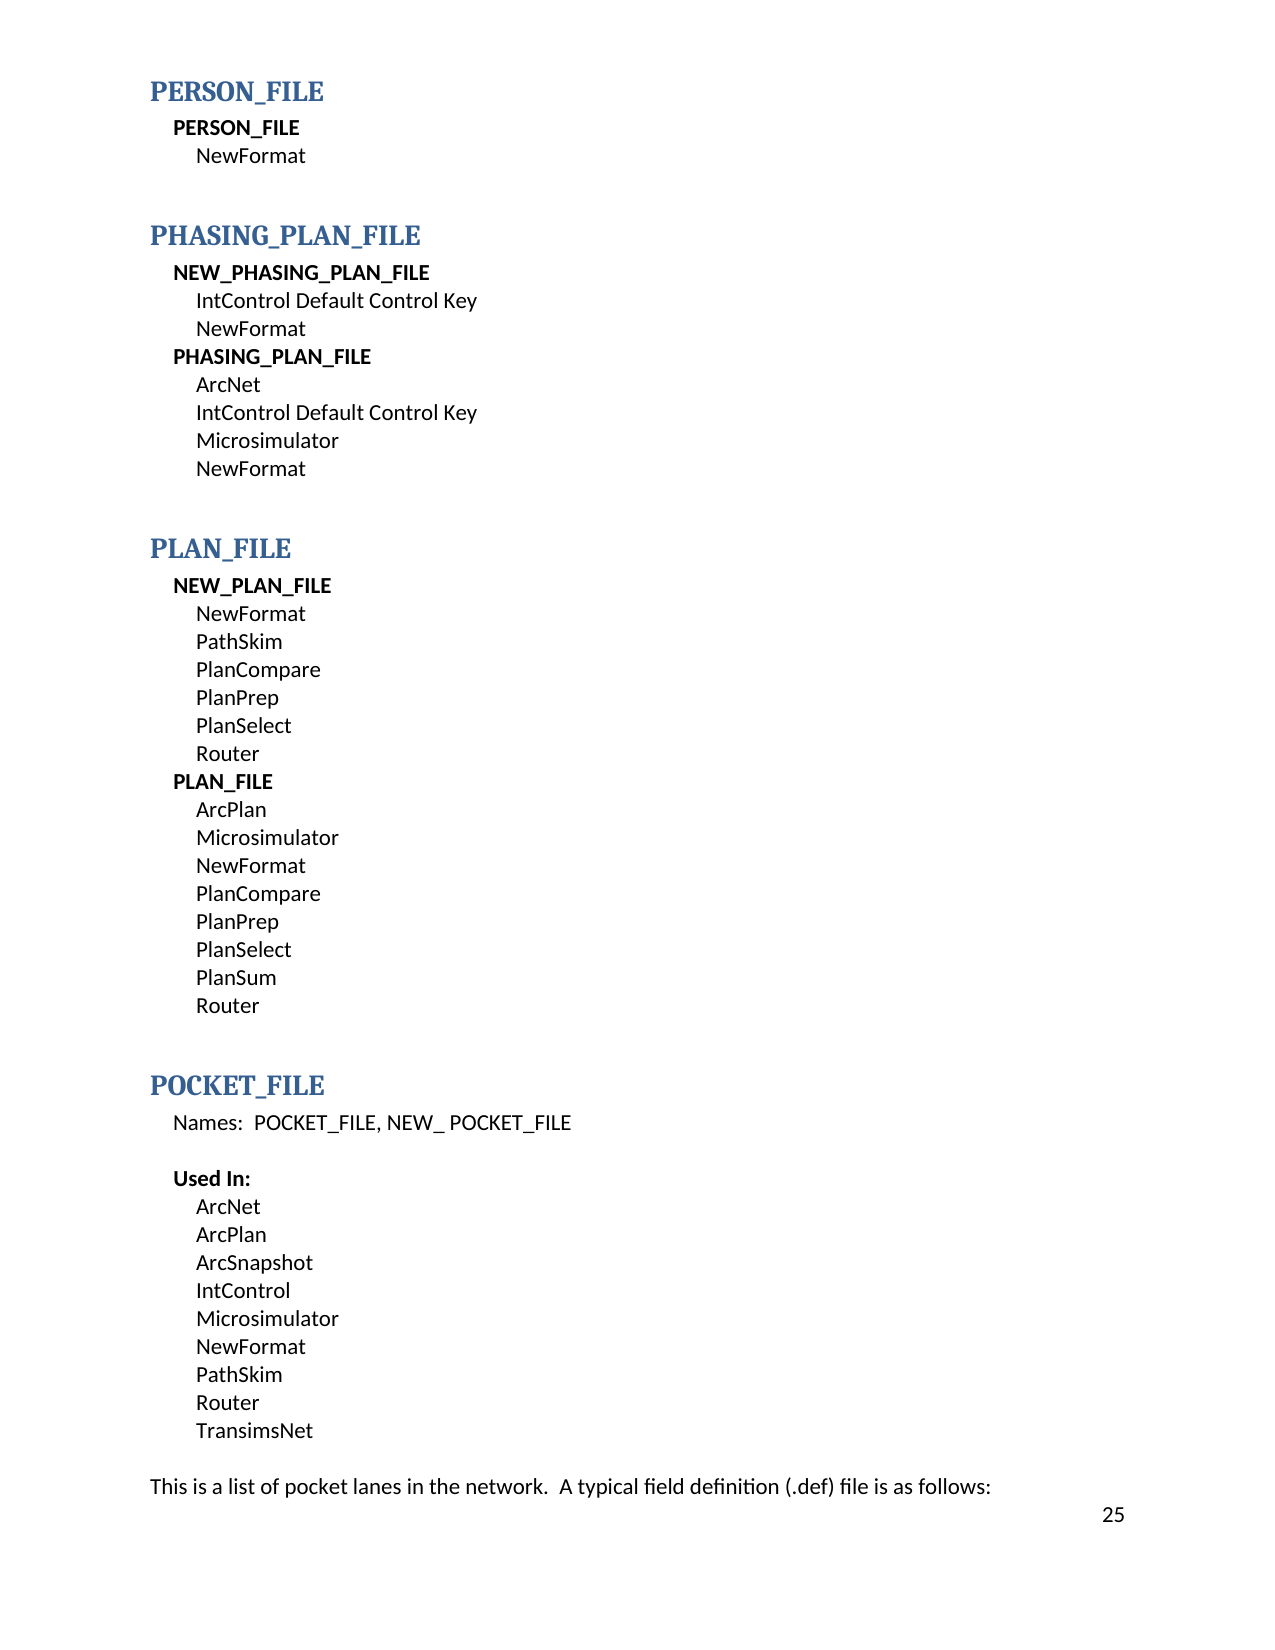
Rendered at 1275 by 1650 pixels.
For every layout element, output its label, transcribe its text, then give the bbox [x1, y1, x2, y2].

text NewFormat [150, 454, 1125, 482]
text NewFormat [150, 851, 1125, 879]
text Used In: [150, 1164, 1125, 1192]
text PERSON_FILE [150, 113, 1125, 142]
text PlanSum [150, 963, 1125, 991]
text PlanPrep [150, 683, 1125, 711]
text NewFormat [150, 314, 1125, 342]
text TransimsNet [150, 1416, 1125, 1444]
text NewFormat [150, 1332, 1125, 1360]
text PHASING_PLAN_FILE [150, 342, 1125, 370]
text ArcNet [150, 370, 1125, 398]
text ArcPlan [150, 795, 1125, 823]
text PathSkim [150, 627, 1125, 655]
text NewFormat [150, 142, 1125, 169]
text Names: POCKET_FILE, NEW_ POCKET_FILE [150, 1108, 1125, 1136]
text ArcNet [150, 1192, 1125, 1220]
text IntControl Default Control Key [150, 398, 1125, 426]
text PLAN_FILE [150, 767, 1125, 795]
text Microsimulator [150, 1304, 1125, 1332]
text Router [150, 1388, 1125, 1416]
text IntControl [150, 1276, 1125, 1304]
text ArcPlan [150, 1220, 1125, 1248]
text PlanCompare [150, 879, 1125, 907]
subtitle PHASING_PLAN_FILE [150, 219, 1125, 253]
text NewFormat [150, 599, 1125, 627]
text This is a list of pocket lanes in the network. A typical field definition (.def) file is as follows: [150, 1472, 1125, 1500]
text Router [150, 739, 1125, 767]
text NEW_PLAN_FILE [150, 571, 1125, 599]
text IntControl Default Control Key [150, 286, 1125, 314]
text Router [150, 991, 1125, 1019]
text PlanPrep [150, 907, 1125, 935]
subtitle PLAN_FILE [150, 532, 1125, 566]
subtitle PERSON_FILE [150, 75, 1125, 108]
text Microsimulator [150, 426, 1125, 454]
text PathSkim [150, 1360, 1125, 1388]
text ArcSnapshot [150, 1248, 1125, 1276]
subtitle POCKET_FILE [150, 1069, 1125, 1103]
text NEW_PHASING_PLAN_FILE [150, 258, 1125, 286]
text PlanSelect [150, 711, 1125, 739]
text PlanSelect [150, 935, 1125, 963]
text Microsimulator [150, 823, 1125, 851]
text PlanCompare [150, 655, 1125, 683]
